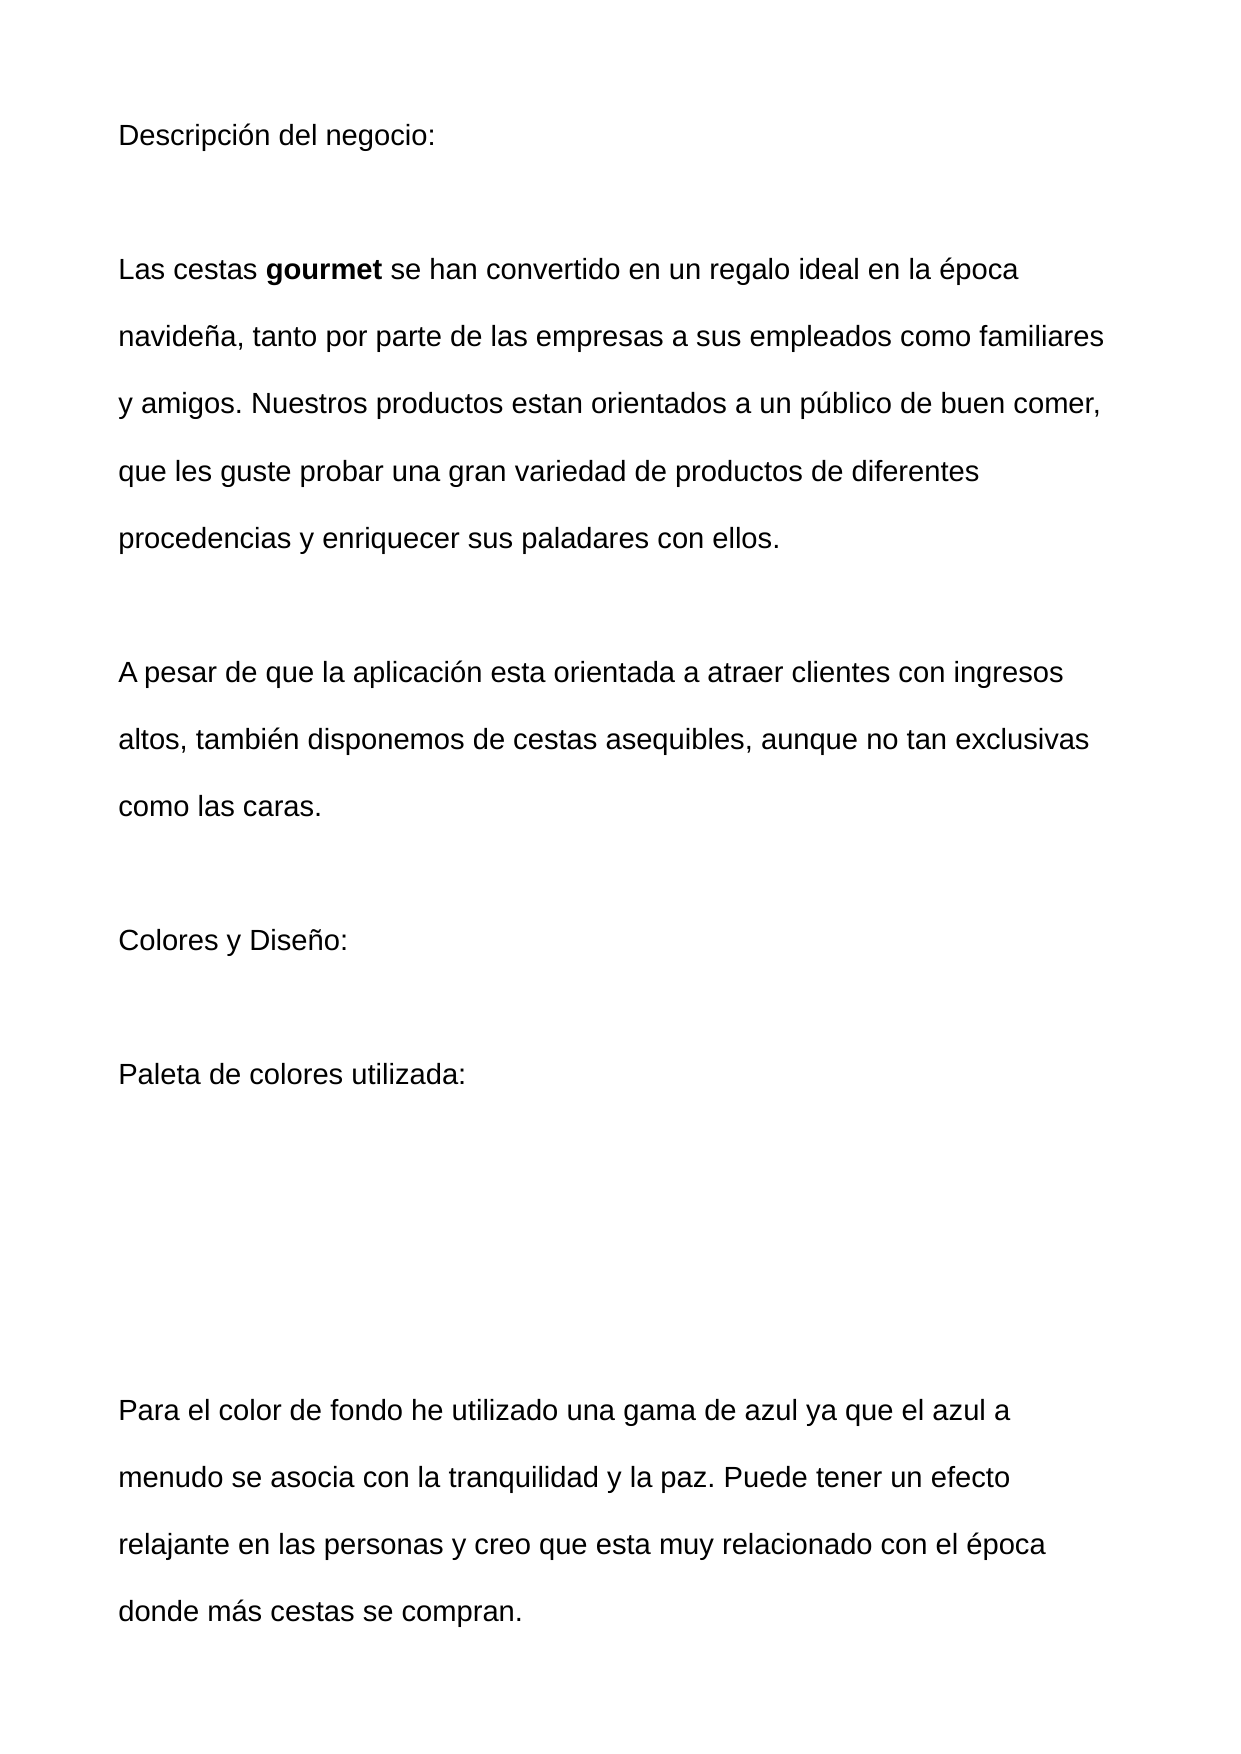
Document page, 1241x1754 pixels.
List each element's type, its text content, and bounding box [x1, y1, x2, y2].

text Descripción del negocio: [118, 118, 1122, 152]
text Colores y Diseño: [118, 923, 1122, 957]
text Las cestas gourmet se han convertido en un regalo ideal en la época navideña, tanto por parte de las empresas a sus empleados como familiares y amigos. Nuestros productos estan orientados a un público de buen comer, que les guste probar una gran variedad de productos de diferentes procedencias y enriquecer sus paladares con ellos. [118, 252, 1122, 554]
text Paleta de colores utilizada: [118, 1057, 1122, 1091]
text Para el color de fondo he utilizado una gama de azul ya que el azul a menudo se asocia con la tranquilidad y la paz. Puede tener un efecto relajante en las personas y creo que esta muy relacionado con el época donde más cestas se compran. [118, 1393, 1122, 1627]
text A pesar de que la aplicación esta orientada a atraer clientes con ingresos altos, también disponemos de cestas asequibles, aunque no tan exclusivas como las caras. [118, 655, 1122, 822]
